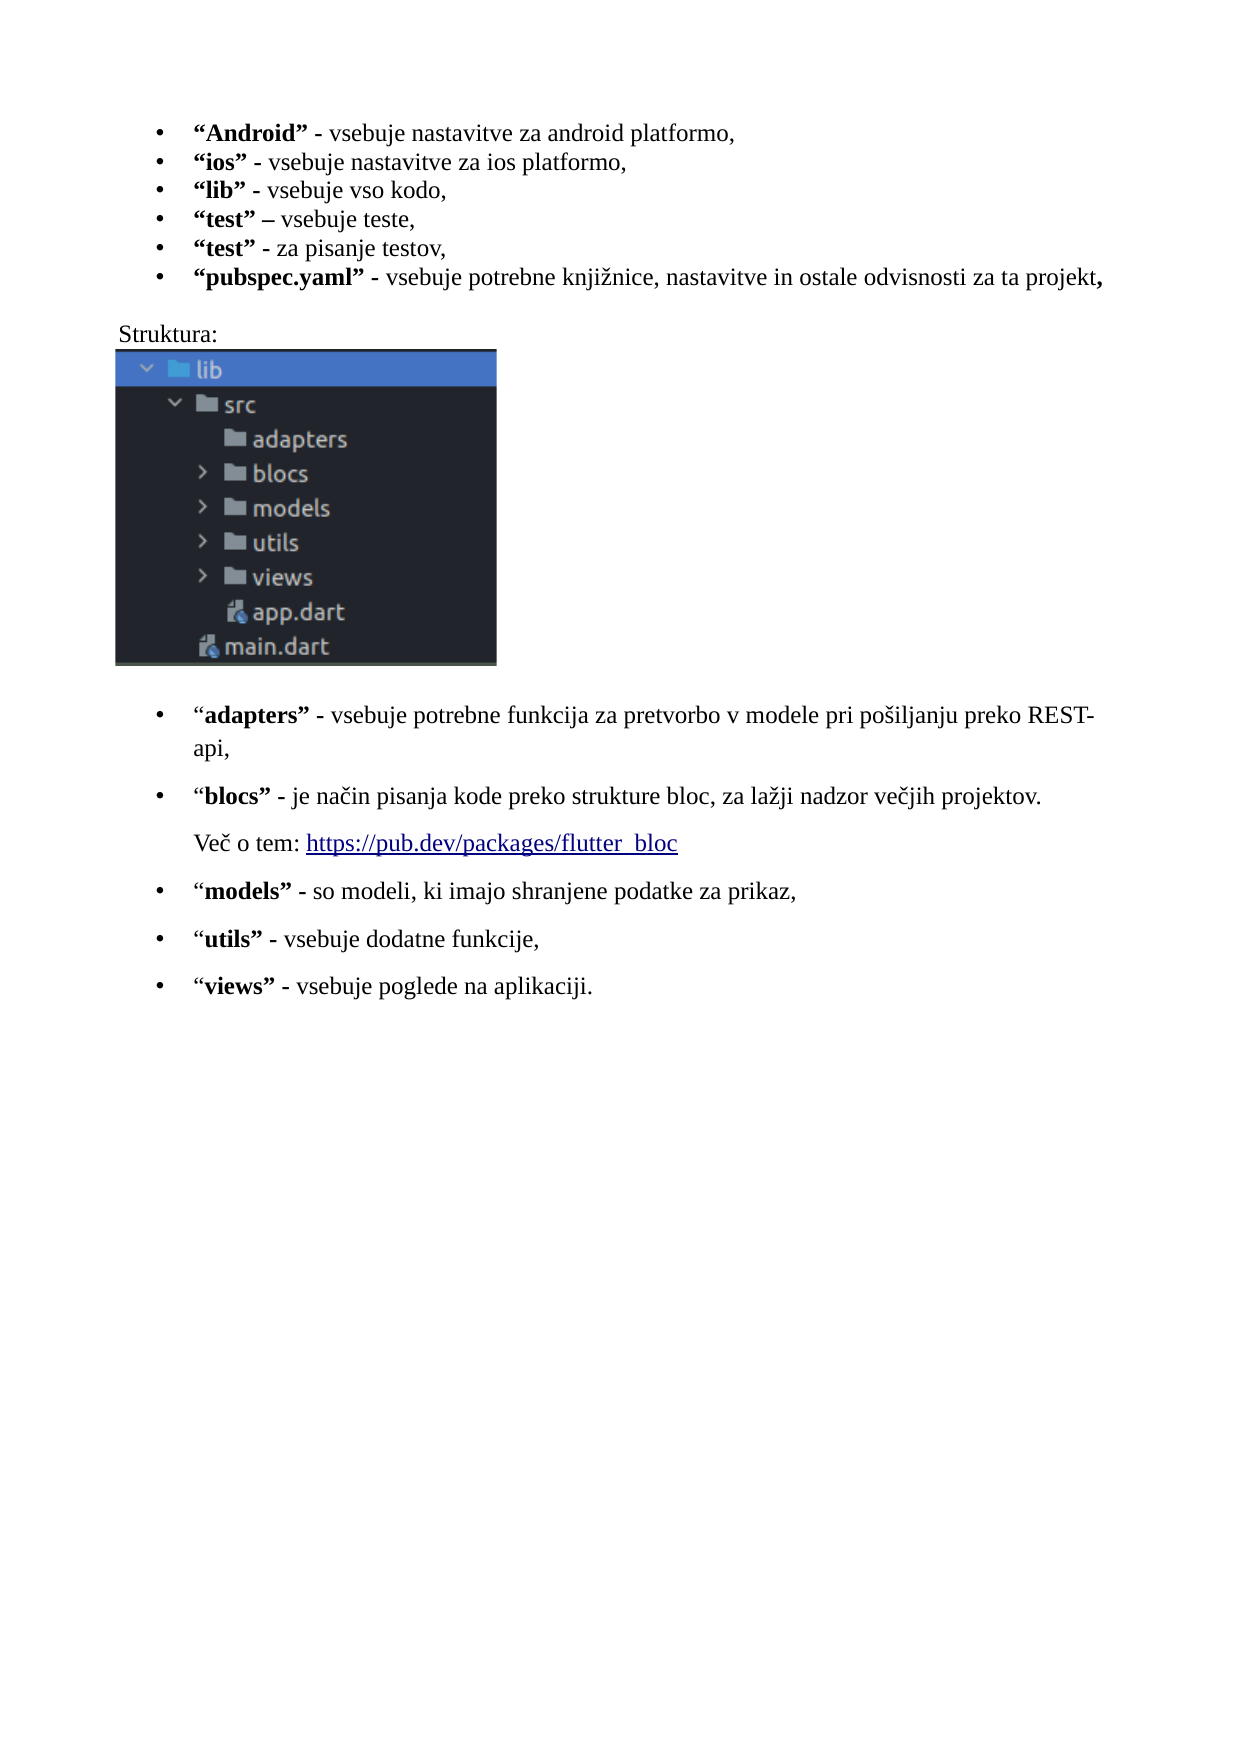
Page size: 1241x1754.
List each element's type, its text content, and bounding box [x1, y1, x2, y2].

list “test” – vsebuje teste, [156, 204, 1122, 233]
text Struktura: [118, 319, 1122, 348]
list Več o tem: https://pub.dev/packages/flutter_bloc [156, 828, 1122, 857]
list “pubspec.yaml” - vsebuje potrebne knjižnice, nastavitve in ostale odvisnosti za ta projekt, [156, 262, 1122, 291]
list “blocs” - je način pisanja kode preko strukture bloc, za lažji nadzor večjih projektov. [156, 781, 1122, 809]
list “utils” - vsebuje dodatne funkcije, [156, 924, 1122, 952]
list “Android” - vsebuje nastavitve za android platformo, [156, 118, 1122, 147]
list “models” - so modeli, ki imajo shranjene podatke za prikaz, [156, 876, 1122, 905]
picture [115, 349, 497, 666]
list “views” - vsebuje poglede na aplikaciji. [156, 971, 1122, 1000]
list “ios” - vsebuje nastavitve za ios platformo, [156, 147, 1122, 176]
list “lib” - vsebuje vso kodo, [156, 176, 1122, 204]
list “adapters” - vsebuje potrebne funkcija za pretvorbo v modele pri pošiljanju preko REST-api, [156, 700, 1122, 762]
list “test” - za pisanje testov, [156, 233, 1122, 262]
